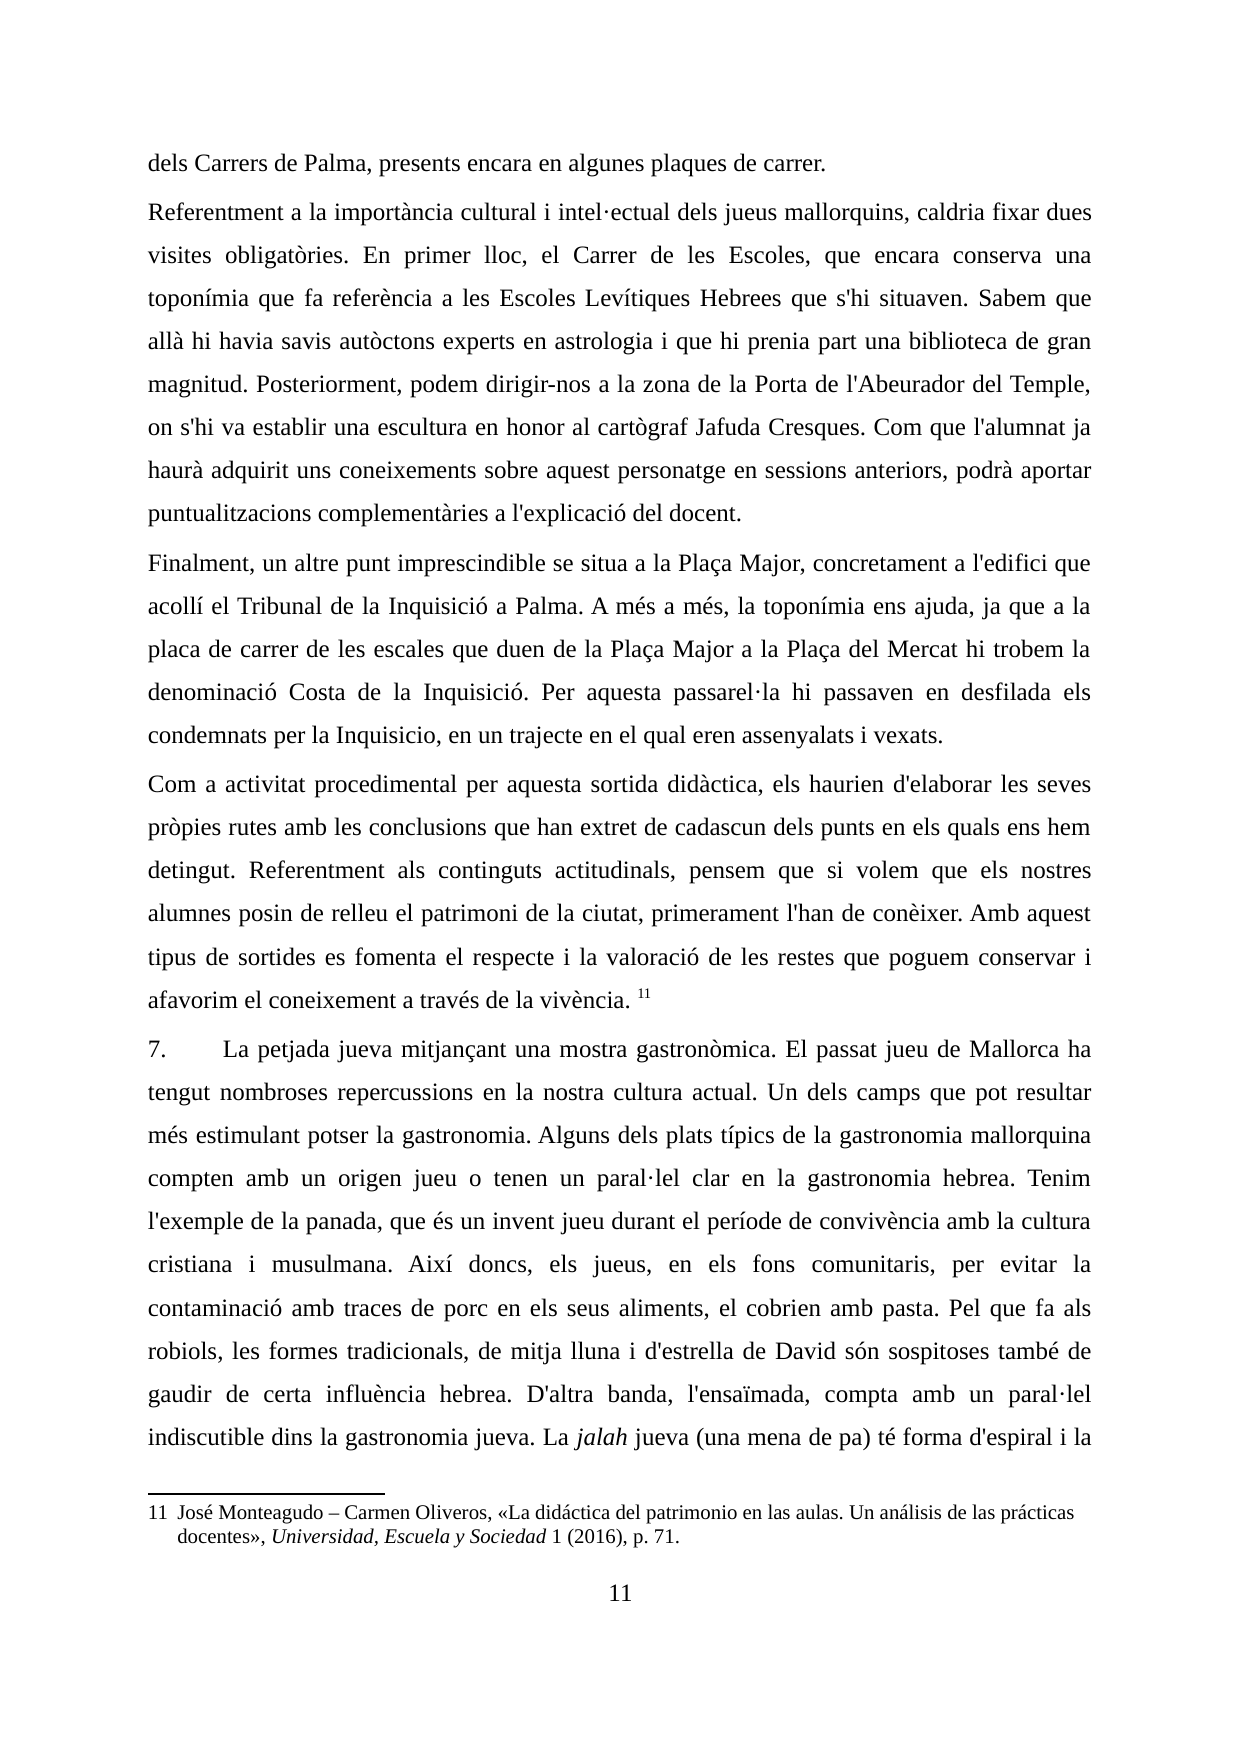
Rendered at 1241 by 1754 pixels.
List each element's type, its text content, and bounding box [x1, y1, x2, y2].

text dels Carrers de Palma, presents encara en algunes plaques de carrer. [148, 148, 1093, 176]
text José Monteagudo – Carmen Oliveros, «La didáctica del patrimonio en las aulas. Un análisis de las prácticas docentes», Universidad, Escuela y Sociedad 1 (2016), p. 71. [148, 1500, 1093, 1548]
text Referentment a la importància cultural i intel·ectual dels jueus mallorquins, caldria fixar dues visites obligatòries. En primer lloc, el Carrer de les Escoles, que encara conserva una toponímia que fa referència a les Escoles Levítiques Hebrees que s'hi situaven. Sabem que allà hi havia savis autòctons experts en astrologia i que hi prenia part una biblioteca de gran magnitud. Posteriorment, podem dirigir-nos a la zona de la Porta de l'Abeurador del Temple, on s'hi va establir una escultura en honor al cartògraf Jafuda Cresques. Com que l'alumnat ja haurà adquirit uns coneixements sobre aquest personatge en sessions anteriors, podrà aportar puntualitzacions complementàries a l'explicació del docent. [148, 197, 1093, 527]
list La petjada jueva mitjançant una mostra gastronòmica. El passat jueu de Mallorca ha tengut nombroses repercussions en la nostra cultura actual. Un dels camps que pot resultar més estimulant potser la gastronomia. Alguns dels plats típics de la gastronomia mallorquina compten amb un origen jueu o tenen un paral·lel clar en la gastronomia hebrea. Tenim l'exemple de la panada, que és un invent jueu durant el període de convivència amb la cultura cristiana i musulmana. Així doncs, els jueus, en els fons comunitaris, per evitar la contaminació amb traces de porc en els seus aliments, el cobrien amb pasta. Pel que fa als robiols, les formes tradicionals, de mitja lluna i d'estrella de David són sospitoses també de gaudir de certa influència hebrea. D'altra banda, l'ensaïmada, compta amb un paral·lel indiscutible dins la gastronomia jueva. La jalah jueva (una mena de pa) té forma d'espiral i la [148, 1034, 1093, 1451]
text Com a activitat procedimental per aquesta sortida didàctica, els haurien d'elaborar les seves pròpies rutes amb les conclusions que han extret de cadascun dels punts en els quals ens hem detingut. Referentment als continguts actitudinals, pensem que si volem que els nostres alumnes posin de relleu el patrimoni de la ciutat, primerament l'han de conèixer. Amb aquest tipus de sortides es fomenta el respecte i la valoració de les restes que poguem conservar i afavorim el coneixement a través de la vivència. [148, 769, 1093, 1013]
text Finalment, un altre punt imprescindible se situa a la Plaça Major, concretament a l'edifici que acollí el Tribunal de la Inquisició a Palma. A més a més, la toponímia ens ajuda, ja que a la placa de carrer de les escales que duen de la Plaça Major a la Plaça del Mercat hi trobem la denominació Costa de la Inquisició. Per aquesta passarel·la hi passaven en desfilada els condemnats per la Inquisicio, en un trajecte en el qual eren assenyalats i vexats. [148, 548, 1093, 749]
